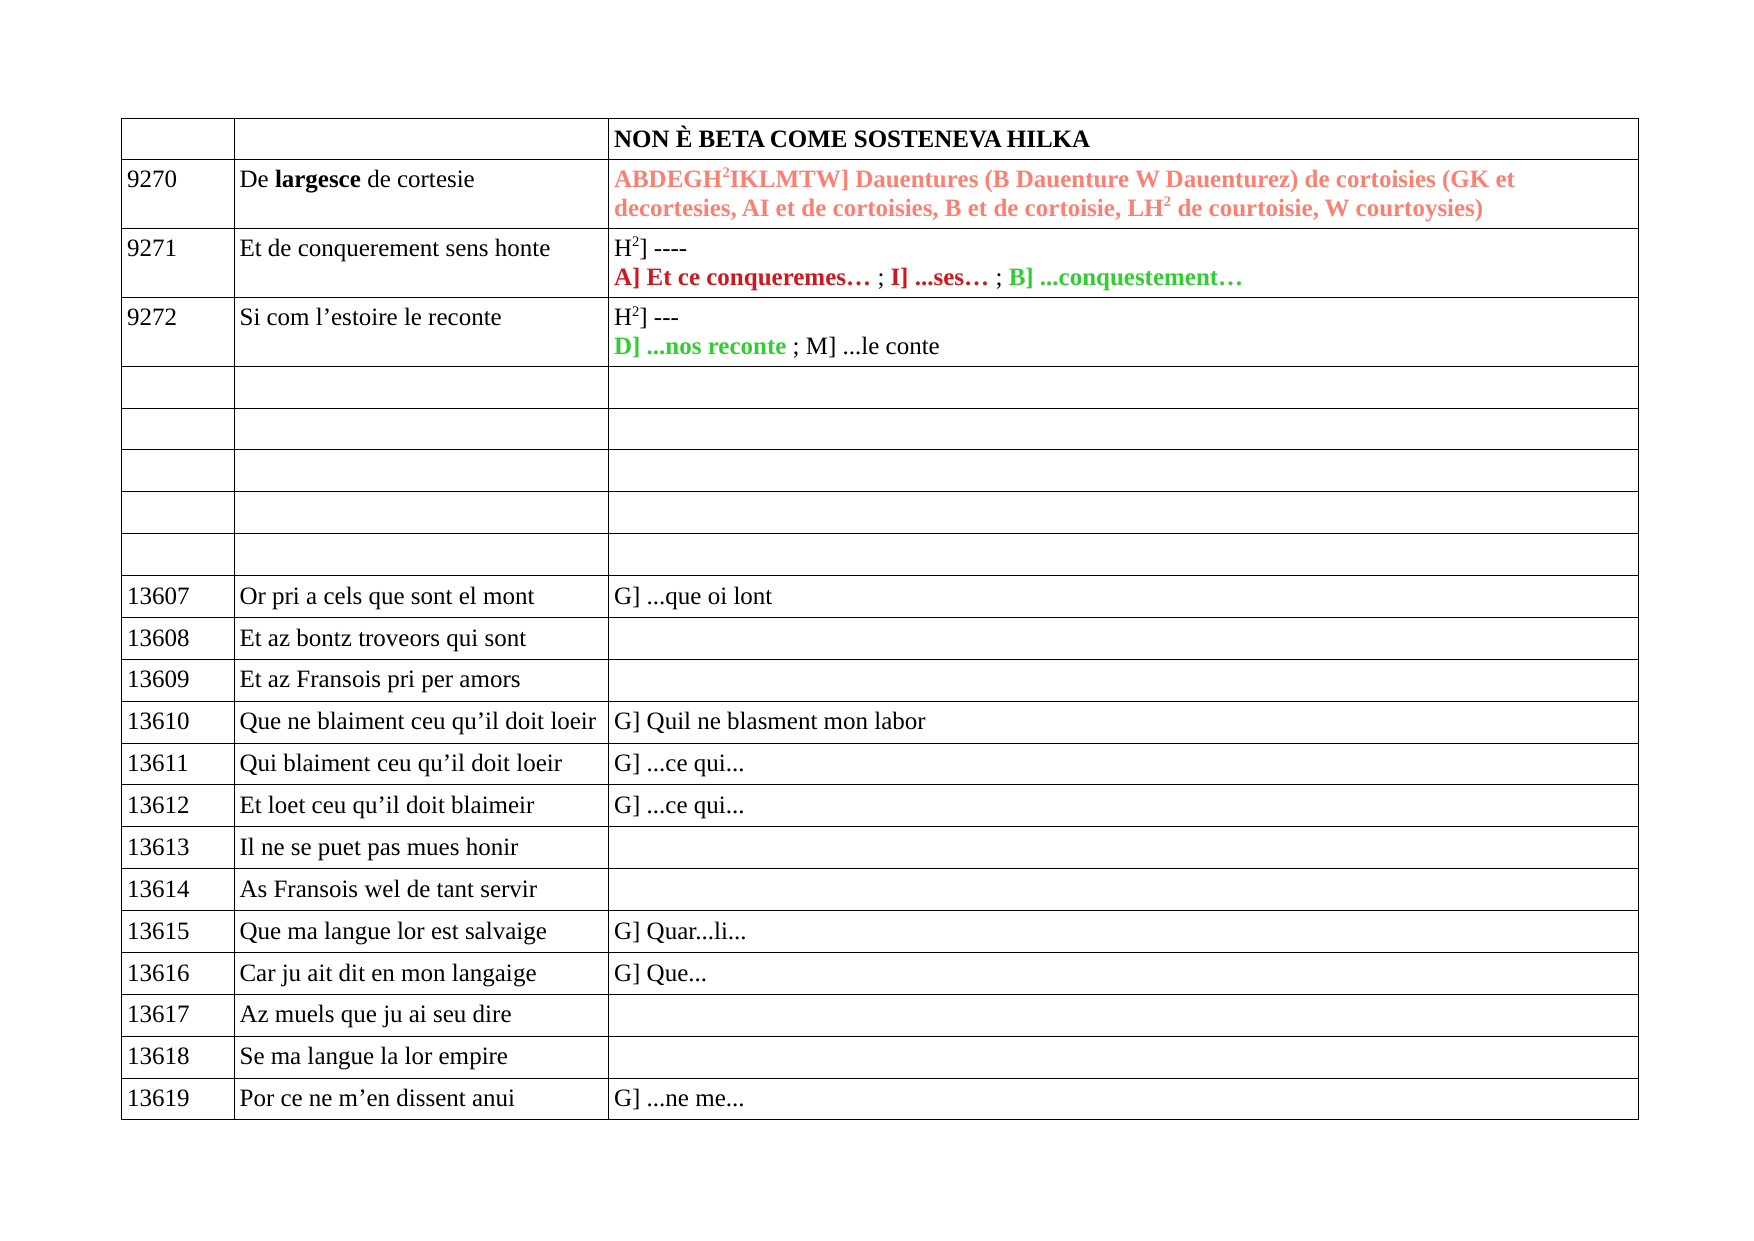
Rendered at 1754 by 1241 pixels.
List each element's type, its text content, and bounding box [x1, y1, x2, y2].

table_cell G] ...ce qui... [609, 785, 1638, 826]
table_cell G] ...que oi lont [609, 576, 1638, 617]
table_cell [235, 367, 608, 407]
table_cell [609, 618, 1638, 659]
table_cell G] Que... [609, 953, 1638, 994]
table_cell NON È BETA COME SOSTENEVA HILKA [609, 119, 1638, 158]
table_cell G] ...ne me... [609, 1079, 1638, 1119]
table_cell [609, 367, 1638, 407]
table_cell [235, 534, 608, 575]
table_cell 9271 [122, 229, 234, 297]
table_cell [122, 119, 234, 158]
table_cell 13612 [122, 785, 234, 826]
table_cell Qui blaiment ceu qu’il doit loeir [235, 744, 608, 784]
table_cell De largesce de cortesie [235, 160, 608, 227]
table_cell 13617 [122, 995, 234, 1036]
table_cell [609, 869, 1638, 910]
table_cell G] Quar...li... [609, 911, 1638, 952]
table_cell 13618 [122, 1037, 234, 1077]
table_cell [609, 995, 1638, 1036]
table_cell H2] ---- A] Et ce conqueremes… ; I] ...ses… ; B] ...conquestement… [609, 229, 1638, 297]
table_cell G] ...ce qui... [609, 744, 1638, 784]
table_cell Que ne blaiment ceu qu’il doit loeir [235, 702, 608, 742]
table_cell 13616 [122, 953, 234, 994]
table_cell [609, 534, 1638, 575]
table_cell [235, 450, 608, 491]
table_cell [235, 409, 608, 449]
table_cell 13608 [122, 618, 234, 659]
table_cell ABDEGH2IKLMTW] Dauentures (B Dauenture W Dauenturez) de cortoisies (GK et decortesies, AI et de cortoisies, B et de cortoisie, LH2 de courtoisie, W courtoysies) [609, 160, 1638, 227]
table_cell [122, 492, 234, 533]
table_cell [122, 367, 234, 407]
table_cell [122, 534, 234, 575]
table_cell Or pri a cels que sont el mont [235, 576, 608, 617]
table_cell [609, 1037, 1638, 1077]
table_cell H2] --- D] ...nos reconte ; M] ...le conte [609, 298, 1638, 366]
table_cell Az muels que ju ai seu dire [235, 995, 608, 1036]
table_cell Et az bontz troveors qui sont [235, 618, 608, 659]
table_cell 13619 [122, 1079, 234, 1119]
table_cell [609, 492, 1638, 533]
table_cell Car ju ait dit en mon langaige [235, 953, 608, 994]
table_cell Et loet ceu qu’il doit blaimeir [235, 785, 608, 826]
table_cell [609, 660, 1638, 701]
table_cell [122, 409, 234, 449]
table_cell [235, 119, 608, 158]
table_cell [609, 450, 1638, 491]
table_cell 13614 [122, 869, 234, 910]
table_cell Et de conquerement sens honte [235, 229, 608, 297]
table_cell Que ma langue lor est salvaige [235, 911, 608, 952]
table_cell 13610 [122, 702, 234, 742]
table_cell [122, 450, 234, 491]
table_cell 9270 [122, 160, 234, 227]
table_cell Il ne se puet pas mues honir [235, 827, 608, 868]
table_cell Se ma langue la lor empire [235, 1037, 608, 1077]
table_cell Por ce ne m’en dissent anui [235, 1079, 608, 1119]
table_cell G] Quil ne blasment mon labor [609, 702, 1638, 742]
table_cell 13613 [122, 827, 234, 868]
table_cell As Fransois wel de tant servir [235, 869, 608, 910]
table_cell Si com l’estoire le reconte [235, 298, 608, 366]
table_cell 13609 [122, 660, 234, 701]
table_cell [609, 409, 1638, 449]
table_cell Et az Fransois pri per amors [235, 660, 608, 701]
table_cell 13615 [122, 911, 234, 952]
table_cell [609, 827, 1638, 868]
table_cell [235, 492, 608, 533]
table_cell 9272 [122, 298, 234, 366]
table_cell 13607 [122, 576, 234, 617]
table_cell 13611 [122, 744, 234, 784]
